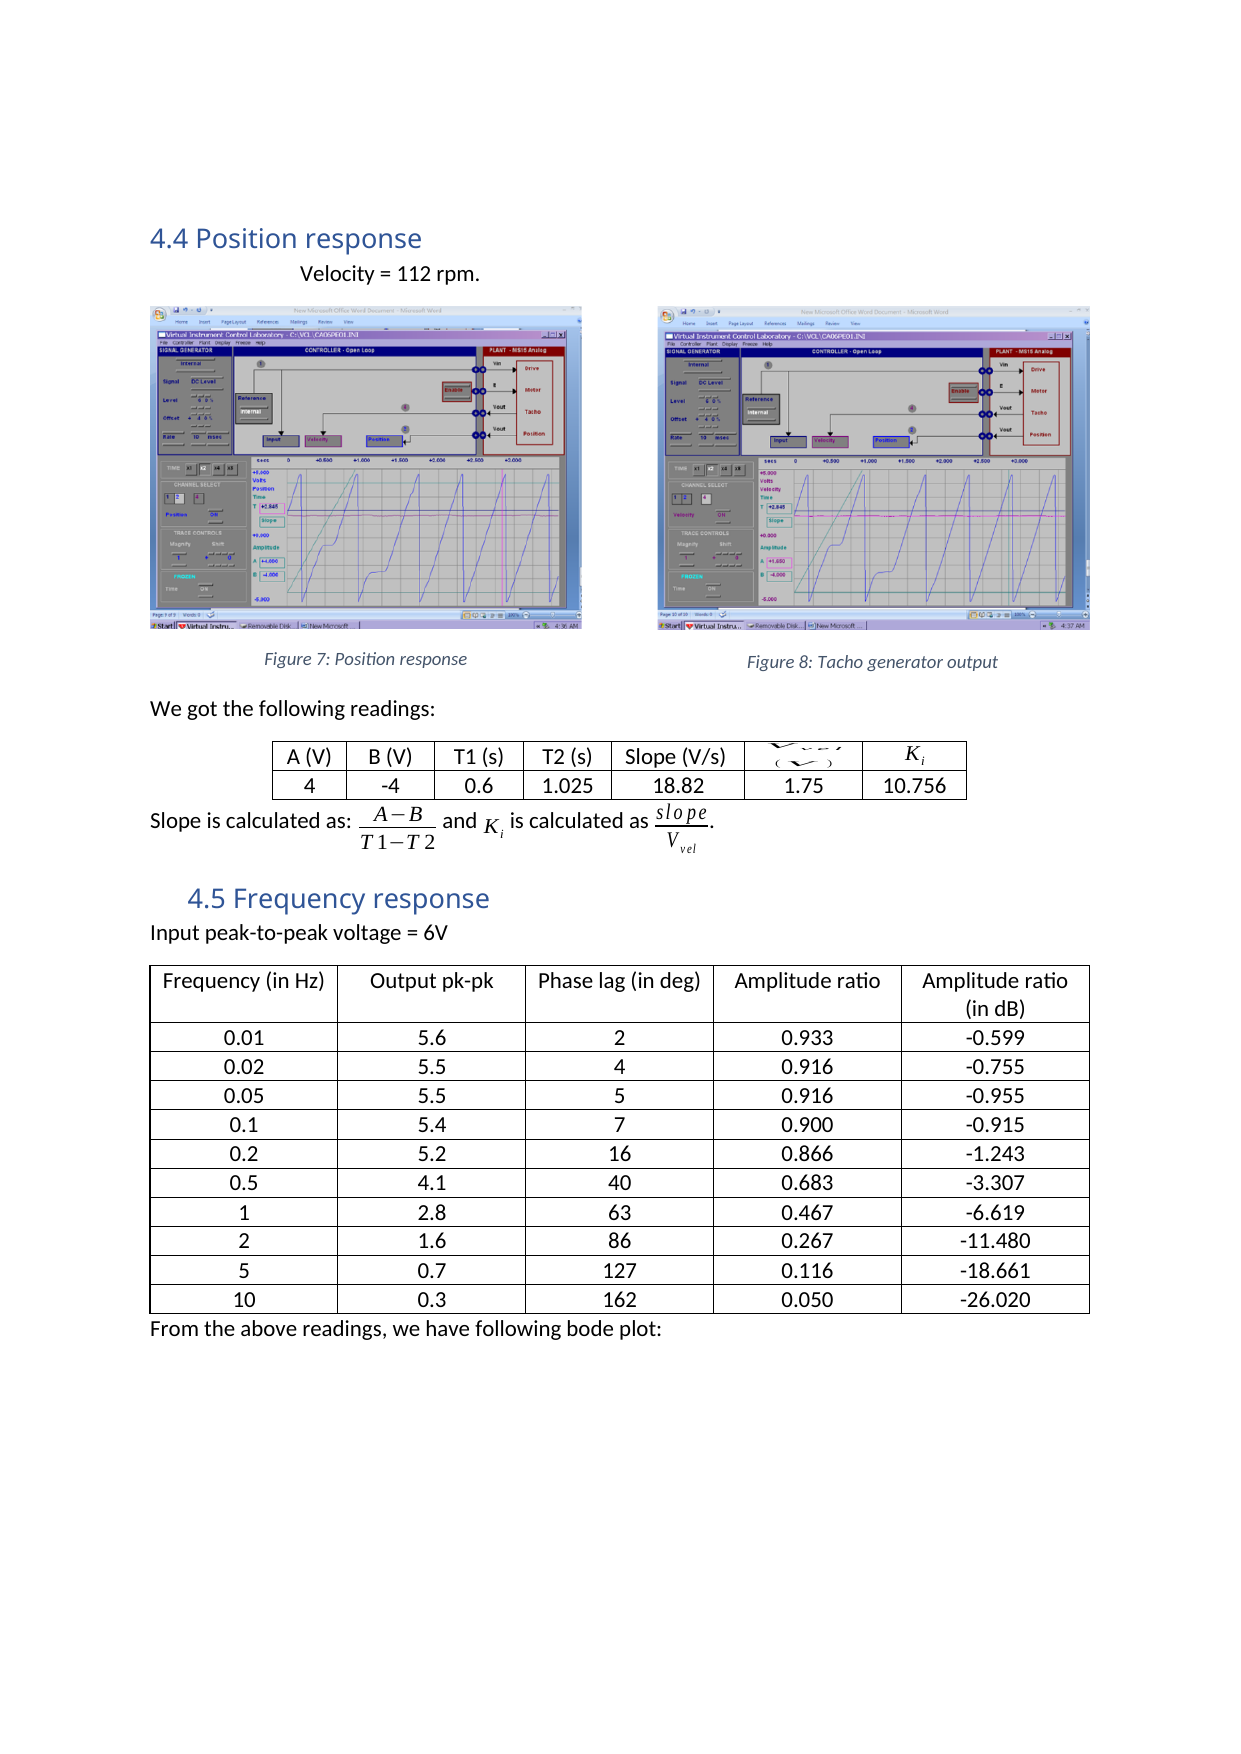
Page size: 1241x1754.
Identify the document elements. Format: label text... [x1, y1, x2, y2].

table_cell 0.02 [151, 1052, 337, 1080]
table_header B (V) [347, 742, 434, 770]
table_cell 2.8 [338, 1198, 525, 1226]
table_header Phase lag (in deg) [526, 966, 713, 1022]
table_cell 2 [151, 1227, 337, 1255]
table_cell 5.6 [338, 1023, 525, 1051]
table_cell 4.1 [338, 1169, 525, 1197]
table_cell 5.5 [338, 1081, 525, 1109]
table_cell 5.4 [338, 1110, 525, 1138]
text Slope is calculated as: and is calculated as . [150, 800, 1090, 856]
table_cell 63 [526, 1198, 713, 1226]
table_header T1 (s) [435, 742, 523, 770]
table_cell 4 [273, 771, 346, 799]
table_cell -0.755 [902, 1052, 1089, 1080]
table_cell -0.915 [902, 1110, 1089, 1138]
table_cell 0.900 [714, 1110, 901, 1138]
text We got the following readings: [150, 694, 1090, 722]
table_cell 0.267 [714, 1227, 901, 1255]
table_header [745, 742, 862, 770]
subtitle 4.5 Frequency response [150, 879, 1090, 916]
table_cell 0.916 [714, 1081, 901, 1109]
table_cell 10 [151, 1285, 337, 1313]
table_cell 1.75 [745, 771, 862, 799]
table_cell 1 [151, 1198, 337, 1226]
table_header Amplitude ratio [714, 966, 901, 1022]
table_header Slope (V/s) [612, 742, 744, 770]
table_cell 1.6 [338, 1227, 525, 1255]
table_cell -1.243 [902, 1140, 1089, 1167]
table_cell -11.480 [902, 1227, 1089, 1255]
table_cell 10.756 [863, 771, 966, 799]
table_cell -26.020 [902, 1285, 1089, 1313]
table_cell -4 [347, 771, 434, 799]
table_cell 0.7 [338, 1256, 525, 1284]
table_cell 5.2 [338, 1140, 525, 1167]
table_cell 2 [526, 1023, 713, 1051]
table_header Output pk-pk [338, 966, 525, 1022]
table_header T2 (s) [524, 742, 611, 770]
text Input peak-to-peak voltage = 6V [150, 918, 1090, 947]
subtitle 4.4 Position response [150, 220, 1090, 257]
text Figure 7: Position response [150, 647, 583, 670]
table_cell 0.2 [151, 1140, 337, 1167]
table_cell 0.01 [151, 1023, 337, 1051]
table_header Frequency (in Hz) [151, 966, 337, 1022]
table_cell 0.866 [714, 1140, 901, 1167]
table_cell -3.307 [902, 1169, 1089, 1197]
table_header A (V) [273, 742, 346, 770]
table_cell -0.599 [902, 1023, 1089, 1051]
table_cell 162 [526, 1285, 713, 1313]
table_cell 0.116 [714, 1256, 901, 1284]
table_cell 0.5 [151, 1169, 337, 1197]
table_cell 4 [526, 1052, 713, 1080]
table_cell 0.050 [714, 1285, 901, 1313]
table_cell -0.955 [902, 1081, 1089, 1109]
table_cell 18.82 [612, 771, 744, 799]
table_cell 1.025 [524, 771, 611, 799]
table_header Amplitude ratio (in dB) [902, 966, 1089, 1022]
table_cell 127 [526, 1256, 713, 1284]
table_cell 0.1 [151, 1110, 337, 1138]
text Velocity = 112 rpm. [225, 259, 1090, 287]
table_header [863, 742, 966, 770]
table_cell 0.933 [714, 1023, 901, 1051]
table_cell 86 [526, 1227, 713, 1255]
table_cell 5.5 [338, 1052, 525, 1080]
table_cell 0.05 [151, 1081, 337, 1109]
table_cell 40 [526, 1169, 713, 1197]
text From the above readings, we have following bode plot: [150, 1314, 1090, 1342]
table_cell 16 [526, 1140, 713, 1167]
table_cell 0.916 [714, 1052, 901, 1080]
table_cell -6.619 [902, 1198, 1089, 1226]
table_cell 5 [526, 1081, 713, 1109]
text Figure 8: Tacho generator output [657, 651, 1090, 674]
table_cell -18.661 [902, 1256, 1089, 1284]
table_cell 0.3 [338, 1285, 525, 1313]
table_cell 5 [151, 1256, 337, 1284]
table_cell 0.6 [435, 771, 523, 799]
table_cell 0.467 [714, 1198, 901, 1226]
table_cell 7 [526, 1110, 713, 1138]
table_cell 0.683 [714, 1169, 901, 1197]
